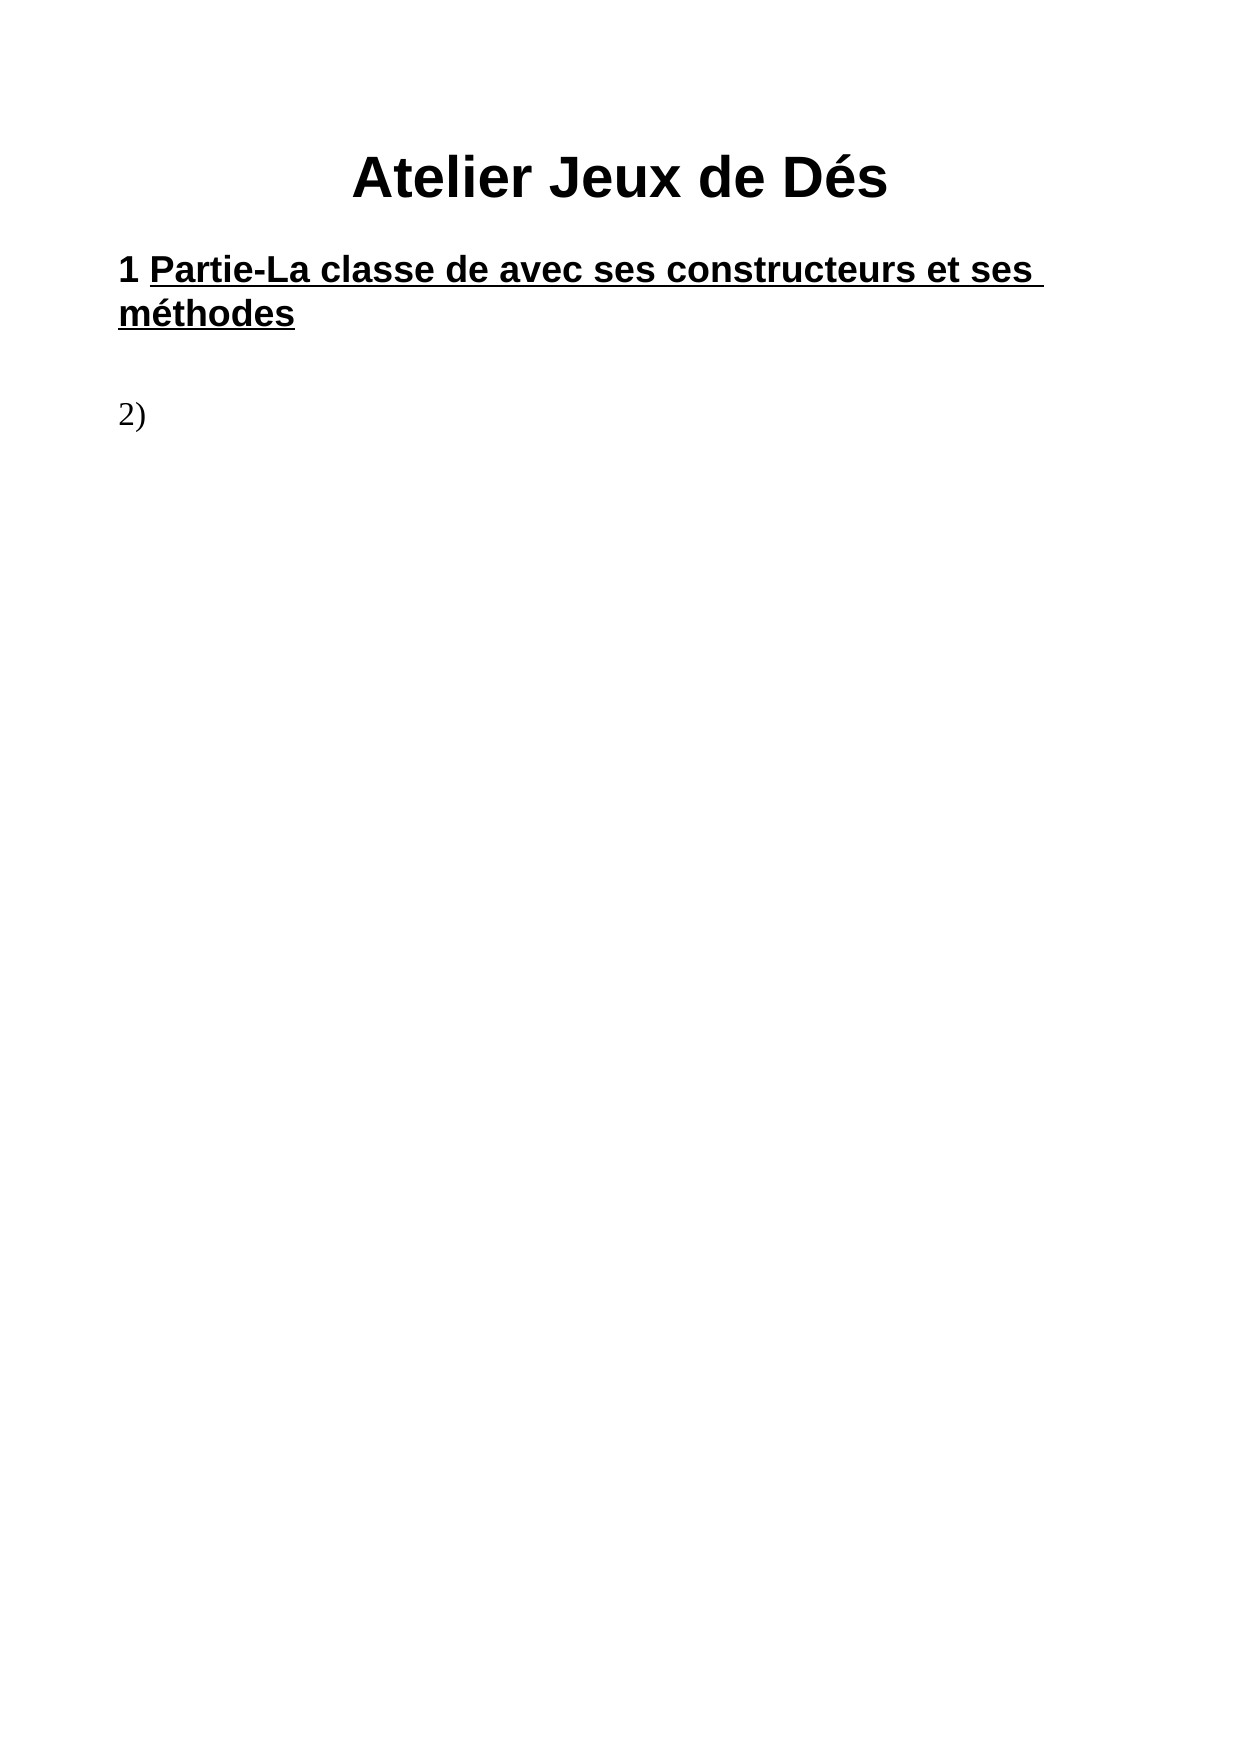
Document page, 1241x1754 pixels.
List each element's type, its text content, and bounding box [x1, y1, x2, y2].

text 2) [118, 394, 1122, 432]
title Atelier Jeux de Dés [118, 143, 1122, 210]
subtitle 1 Partie-La classe de avec ses constructeurs et ses méthodes [118, 248, 1122, 334]
